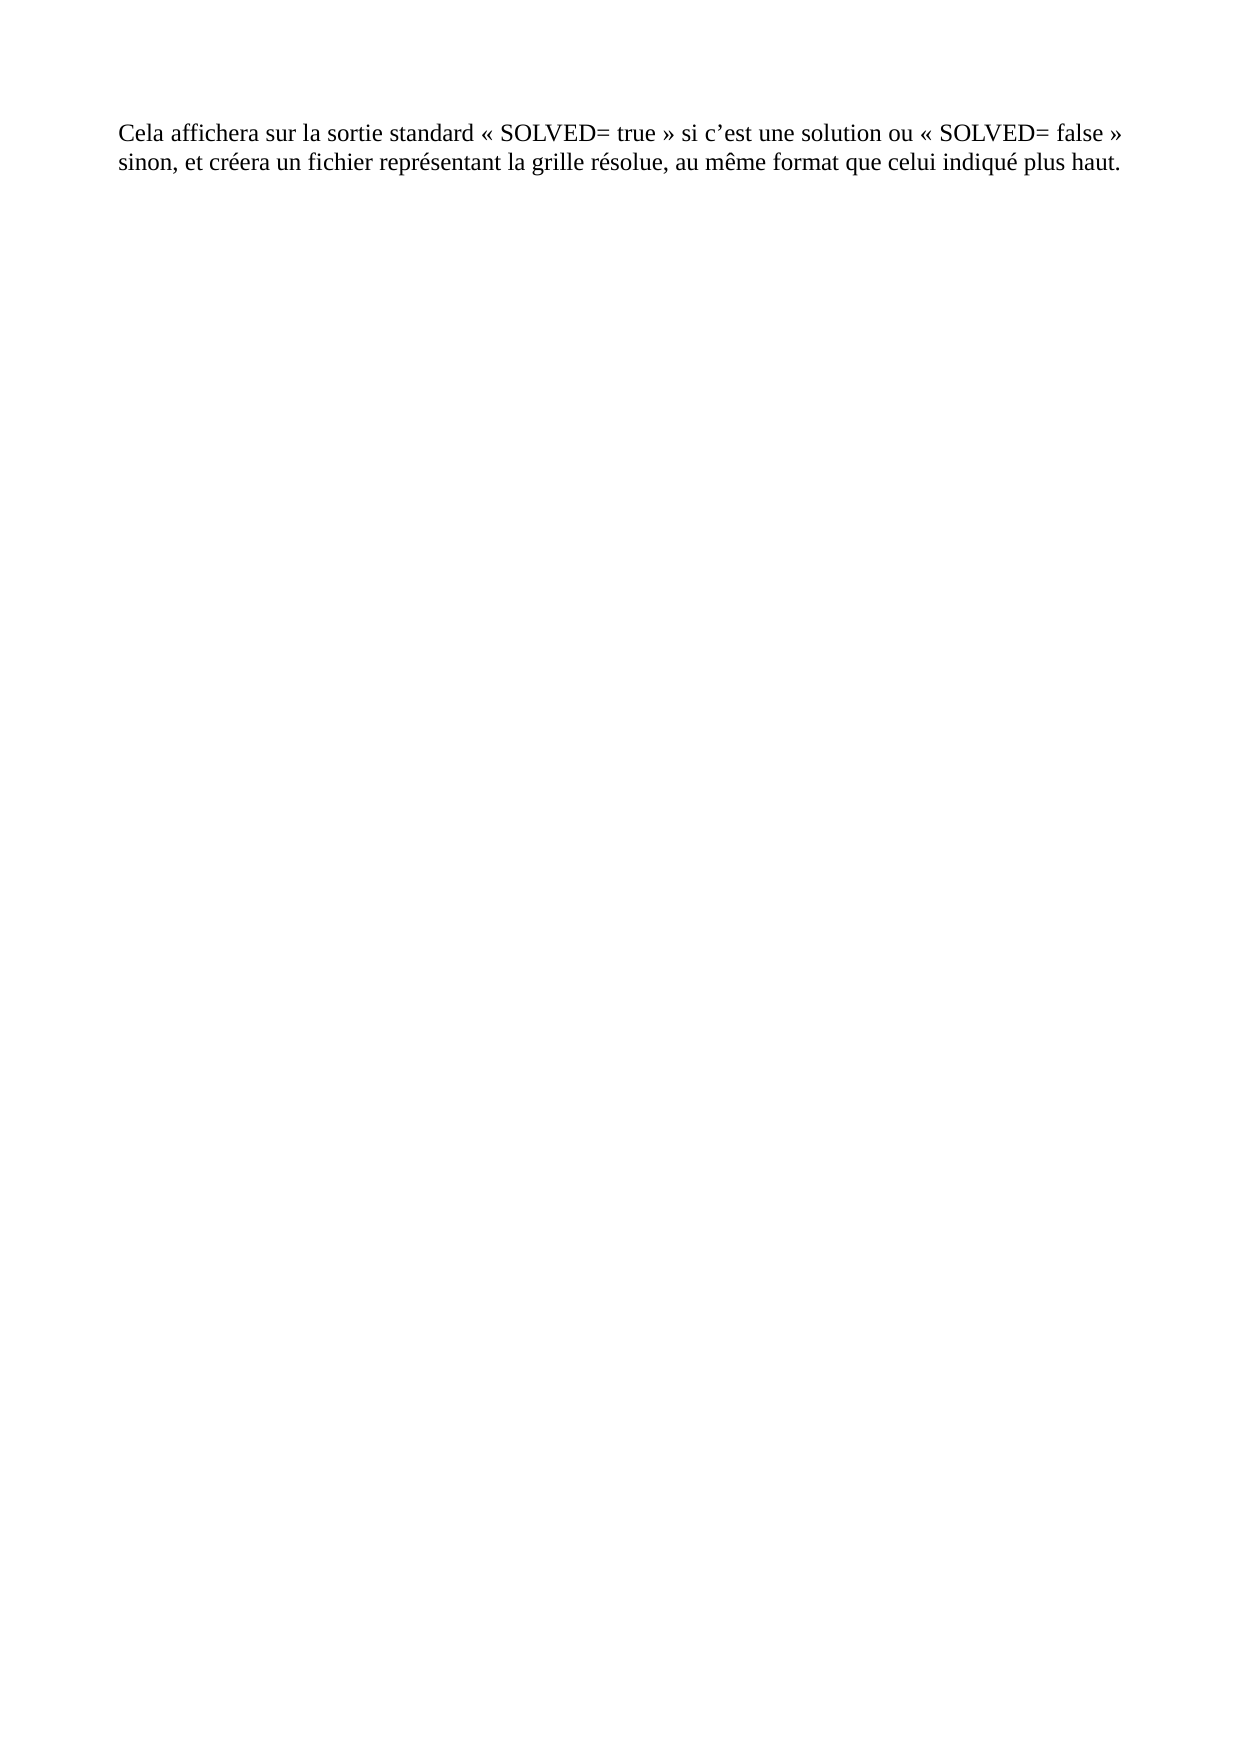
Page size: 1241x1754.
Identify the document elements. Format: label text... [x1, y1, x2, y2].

text Cela affichera sur la sortie standard « SOLVED= true » si c’est une solution ou « SOLVED= false » sinon, et créera un fichier représentant la grille résolue, au même format que celui indiqué plus haut. [118, 118, 1122, 176]
